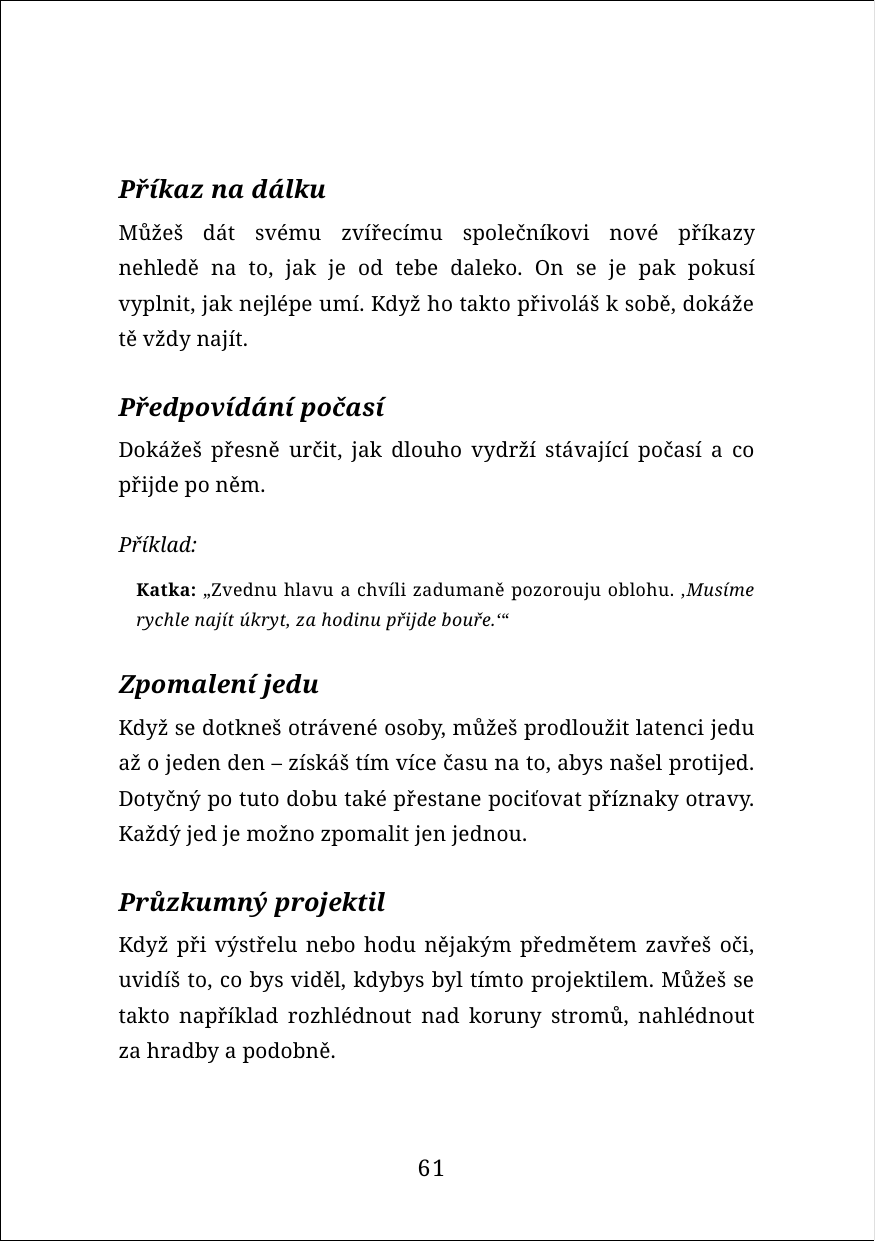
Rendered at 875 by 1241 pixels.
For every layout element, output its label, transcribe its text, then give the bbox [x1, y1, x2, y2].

text Když při výstřelu nebo hodu nějakým předmětem zavřeš oči, uvidíš to, co bys viděl, kdybys byl tímto projektilem. Můžeš se takto například rozhlédnout nad koruny stromů, nahlédnout za hradby a podobně. [118, 930, 756, 1065]
subtitle Předpovídání počasí [118, 389, 756, 423]
text Když se dotkneš otrávené osoby, můžeš prodloužit latenci jedu až o jeden den – získáš tím více času na to, abys našel protijed. Dotyčný po tuto dobu také přestane pociťovat příznaky otravy. Každý jed je možno zpomalit jen jednou. [118, 713, 756, 848]
subtitle Průzkumný projektil [118, 884, 756, 918]
text Katka: „Zvednu hlavu a chvíli zadumaně pozorouju oblohu. ‚Musíme rychle najít úkryt, za hodinu přijde bouře.‘“ [136, 577, 756, 631]
subtitle Příkaz na dálku [118, 172, 756, 206]
text Příklad: [118, 530, 756, 558]
text Dokážeš přesně určit, jak dlouho vydrží stávající počasí a co přijde po něm. [118, 435, 756, 499]
subtitle Zpomalení jedu [118, 667, 756, 701]
text Můžeš dát svému zvířecímu společníkovi nové příkazy nehledě na to, jak je od tebe daleko. On se je pak pokusí vyplnit, jak nejlépe umí. Když ho takto přivoláš k sobě, dokáže tě vždy najít. [118, 218, 756, 353]
